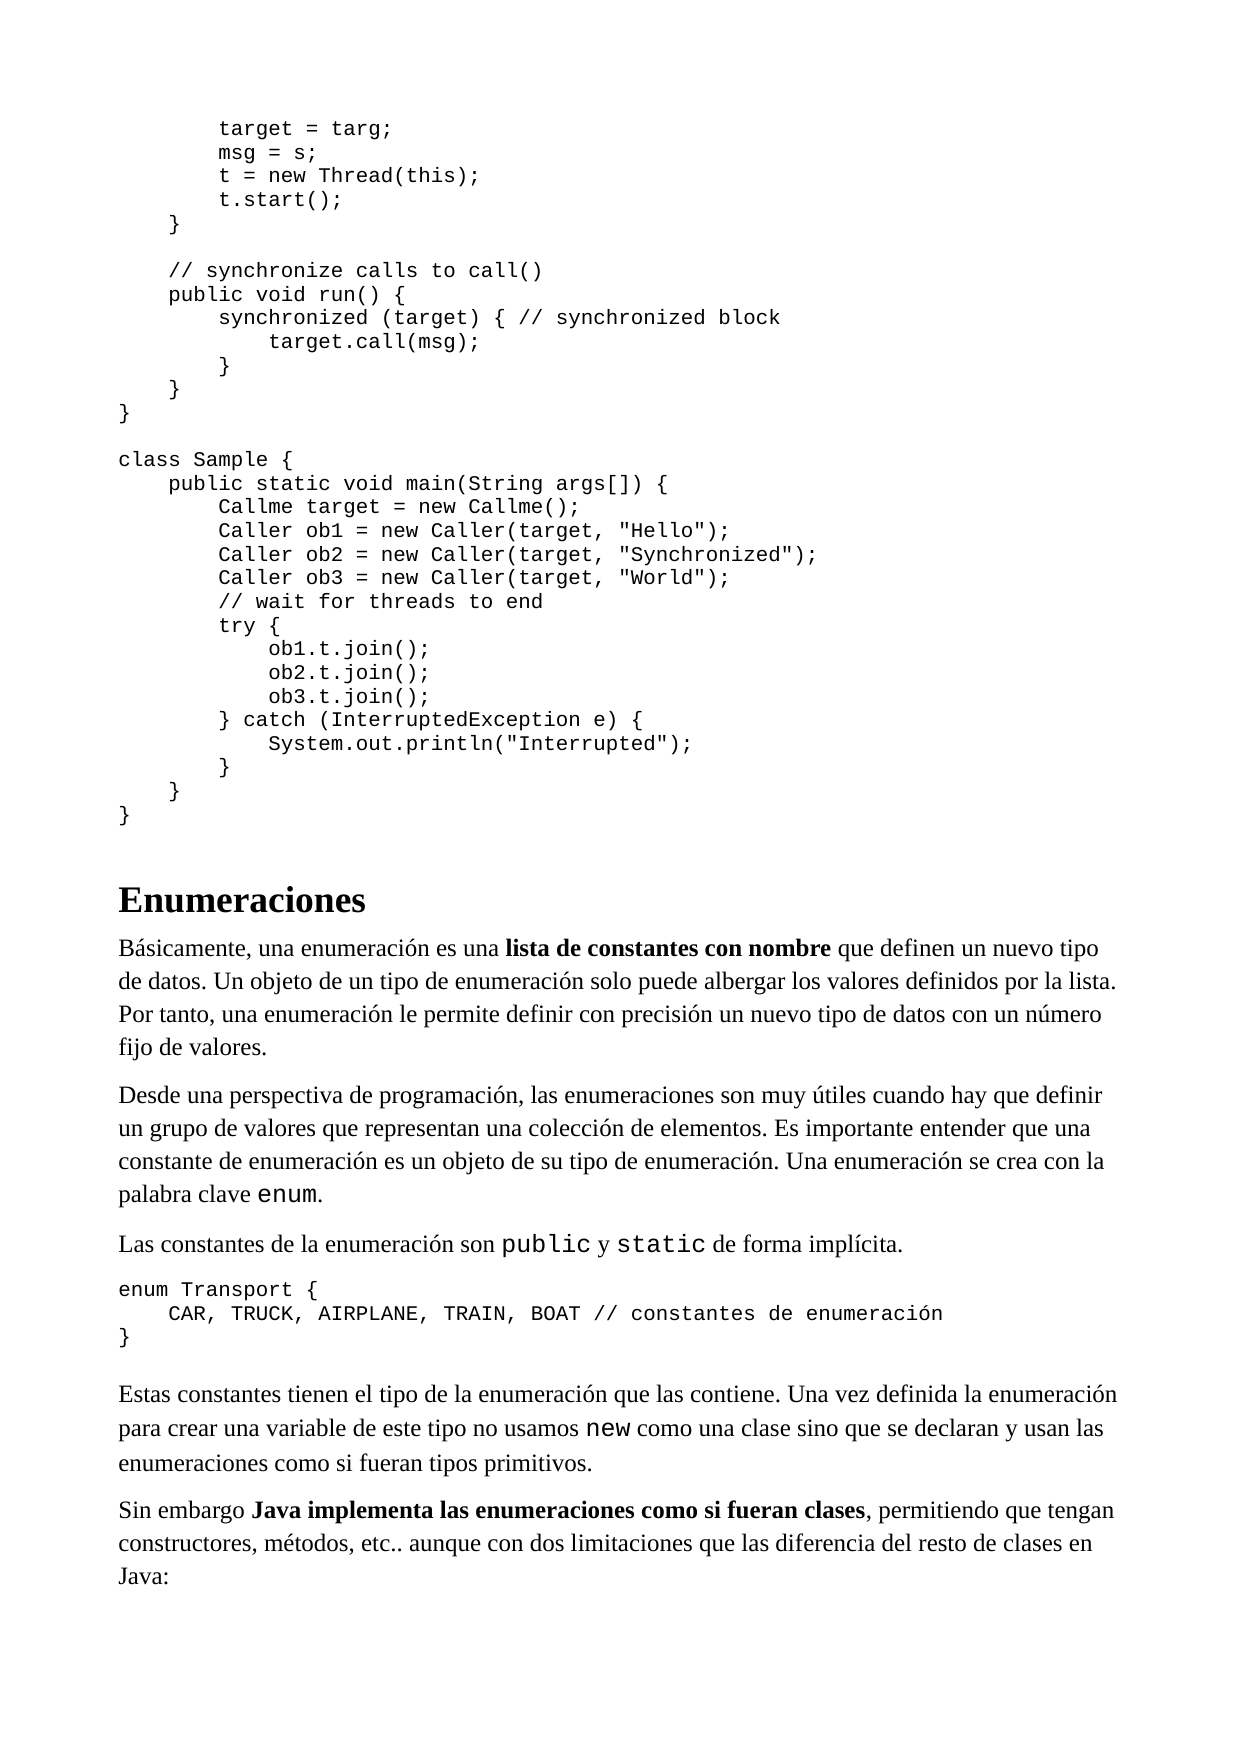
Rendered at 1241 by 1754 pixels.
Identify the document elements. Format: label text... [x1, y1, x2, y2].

text try { [118, 615, 1122, 638]
text Caller ob2 = new Caller(target, "Synchronized"); [118, 544, 1122, 567]
text Desde una perspectiva de programación, las enumeraciones son muy útiles cuando hay que definir un grupo de valores que representan una colección de elementos. Es importante entender que una constante de enumeración es un objeto de su tipo de enumeración. Una enumeración se crea con la palabra clave enum. [118, 1080, 1122, 1210]
text target = targ; [118, 118, 1122, 142]
subtitle Enumeraciones [118, 878, 1122, 921]
text } [118, 1326, 1122, 1350]
text Callme target = new Callme(); [118, 496, 1122, 520]
text } [118, 354, 1122, 378]
text class Sample { [118, 449, 1122, 473]
text Estas constantes tienen el tipo de la enumeración que las contiene. Una vez definida la enumeración para crear una variable de este tipo no usamos new como una clase sino que se declaran y usan las enumeraciones como si fueran tipos primitivos. [118, 1379, 1122, 1476]
text Caller ob3 = new Caller(target, "World"); [118, 567, 1122, 591]
text Sin embargo Java implementa las enumeraciones como si fueran clases, permitiendo que tengan constructores, métodos, etc.. aunque con dos limitaciones que las diferencia del resto de clases en Java: [118, 1495, 1122, 1590]
text Las constantes de la enumeración son public y static de forma implícita. [118, 1229, 1122, 1260]
text CAR, TRUCK, AIRPLANE, TRAIN, BOAT // constantes de enumeración [118, 1303, 1122, 1326]
text public static void main(String args[]) { [118, 473, 1122, 496]
text enum Transport { [118, 1279, 1122, 1303]
text } [118, 213, 1122, 236]
text } [118, 402, 1122, 426]
text ob3.t.join(); [118, 686, 1122, 709]
text t.start(); [118, 189, 1122, 213]
text } catch (InterruptedException e) { [118, 709, 1122, 733]
text ob2.t.join(); [118, 662, 1122, 686]
text target.call(msg); [118, 331, 1122, 354]
text System.out.println("Interrupted"); [118, 733, 1122, 757]
text // synchronize calls to call() [118, 260, 1122, 284]
text Caller ob1 = new Caller(target, "Hello"); [118, 520, 1122, 544]
text } [118, 780, 1122, 804]
text Básicamente, una enumeración es una lista de constantes con nombre que definen un nuevo tipo de datos. Un objeto de un tipo de enumeración solo puede albergar los valores definidos por la lista. Por tanto, una enumeración le permite definir con precisión un nuevo tipo de datos con un número fijo de valores. [118, 933, 1122, 1061]
text t = new Thread(this); [118, 165, 1122, 189]
text msg = s; [118, 142, 1122, 165]
text // wait for threads to end [118, 591, 1122, 615]
text public void run() { [118, 284, 1122, 307]
text } [118, 378, 1122, 402]
text } [118, 757, 1122, 780]
text synchronized (target) { // synchronized block [118, 307, 1122, 331]
text } [118, 804, 1122, 827]
text ob1.t.join(); [118, 638, 1122, 662]
